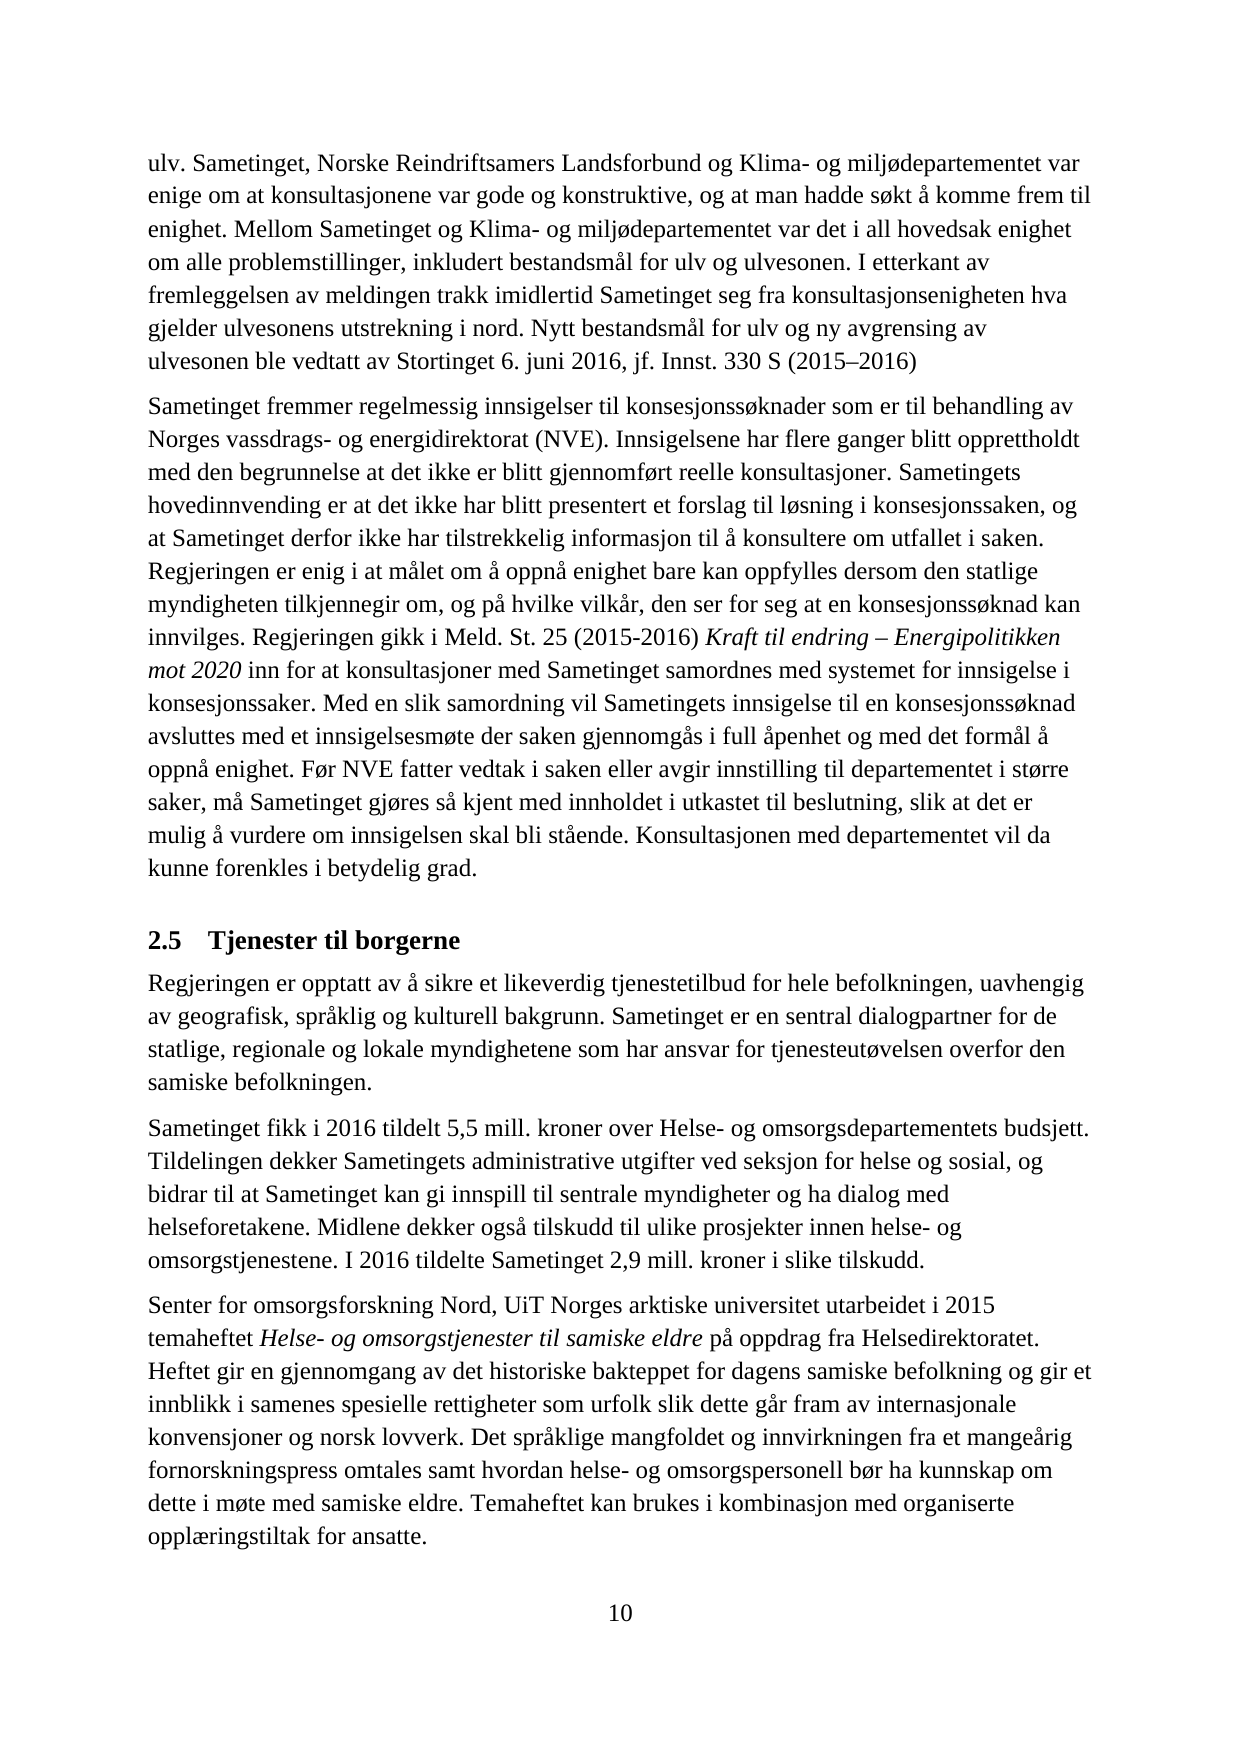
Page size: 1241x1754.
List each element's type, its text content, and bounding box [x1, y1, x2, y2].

subtitle Tjenester til borgerne [148, 924, 1093, 955]
text Sametinget fikk i 2016 tildelt 5,5 mill. kroner over Helse- og omsorgsdepartementets budsjett. Tildelingen dekker Sametingets administrative utgifter ved seksjon for helse og sosial, og bidrar til at Sametinget kan gi innspill til sentrale myndigheter og ha dialog med helseforetakene. Midlene dekker også tilskudd til ulike prosjekter innen helse- og omsorgstjenestene. I 2016 tildelte Sametinget 2,9 mill. kroner i slike tilskudd. [148, 1113, 1093, 1273]
text ulv. Sametinget, Norske Reindriftsamers Landsforbund og Klima- og miljødepartementet var enige om at konsultasjonene var gode og konstruktive, og at man hadde søkt å komme frem til enighet. Mellom Sametinget og Klima- og miljødepartementet var det i all hovedsak enighet om alle problemstillinger, inkludert bestandsmål for ulv og ulvesonen. I etterkant av fremleggelsen av meldingen trakk imidlertid Sametinget seg fra konsultasjonsenigheten hva gjelder ulvesonens utstrekning i nord. Nytt bestandsmål for ulv og ny avgrensing av ulvesonen ble vedtatt av Stortinget 6. juni 2016, jf. Innst. 330 S (2015–2016) [148, 148, 1093, 374]
text Senter for omsorgsforskning Nord, UiT Norges arktiske universitet utarbeidet i 2015 temaheftet Helse- og omsorgstjenester til samiske eldre på oppdrag fra Helsedirektoratet. Heftet gir en gjennomgang av det historiske bakteppet for dagens samiske befolkning og gir et innblikk i samenes spesielle rettigheter som urfolk slik dette går fram av internasjonale konvensjoner og norsk lovverk. Det språklige mangfoldet og innvirkningen fra et mangeårig fornorskningspress omtales samt hvordan helse- og omsorgspersonell bør ha kunnskap om dette i møte med samiske eldre. Temaheftet kan brukes i kombinasjon med organiserte opplæringstiltak for ansatte. [148, 1290, 1093, 1550]
text Sametinget fremmer regelmessig innsigelser til konsesjonssøknader som er til behandling av Norges vassdrags- og energidirektorat (NVE). Innsigelsene har flere ganger blitt opprettholdt med den begrunnelse at det ikke er blitt gjennomført reelle konsultasjoner. Sametingets hovedinnvending er at det ikke har blitt presentert et forslag til løsning i konsesjonssaken, og at Sametinget derfor ikke har tilstrekkelig informasjon til å konsultere om utfallet i saken. Regjeringen er enig i at målet om å oppnå enighet bare kan oppfylles dersom den statlige myndigheten tilkjennegir om, og på hvilke vilkår, den ser for seg at en konsesjonssøknad kan innvilges. Regjeringen gikk i Meld. St. 25 (2015-2016) Kraft til endring – Energipolitikken mot 2020 inn for at konsultasjoner med Sametinget samordnes med systemet for innsigelse i konsesjonssaker. Med en slik samordning vil Sametingets innsigelse til en konsesjonssøknad avsluttes med et innsigelsesmøte der saken gjennomgås i full åpenhet og med det formål å oppnå enighet. Før NVE fatter vedtak i saken eller avgir innstilling til departementet i større saker, må Sametinget gjøres så kjent med innholdet i utkastet til beslutning, slik at det er mulig å vurdere om innsigelsen skal bli stående. Konsultasjonen med departementet vil da kunne forenkles i betydelig grad. [148, 391, 1093, 882]
text Regjeringen er opptatt av å sikre et likeverdig tjenestetilbud for hele befolkningen, uavhengig av geografisk, språklig og kulturell bakgrunn. Sametinget er en sentral dialogpartner for de statlige, regionale og lokale myndighetene som har ansvar for tjenesteutøvelsen overfor den samiske befolkningen. [148, 968, 1093, 1096]
